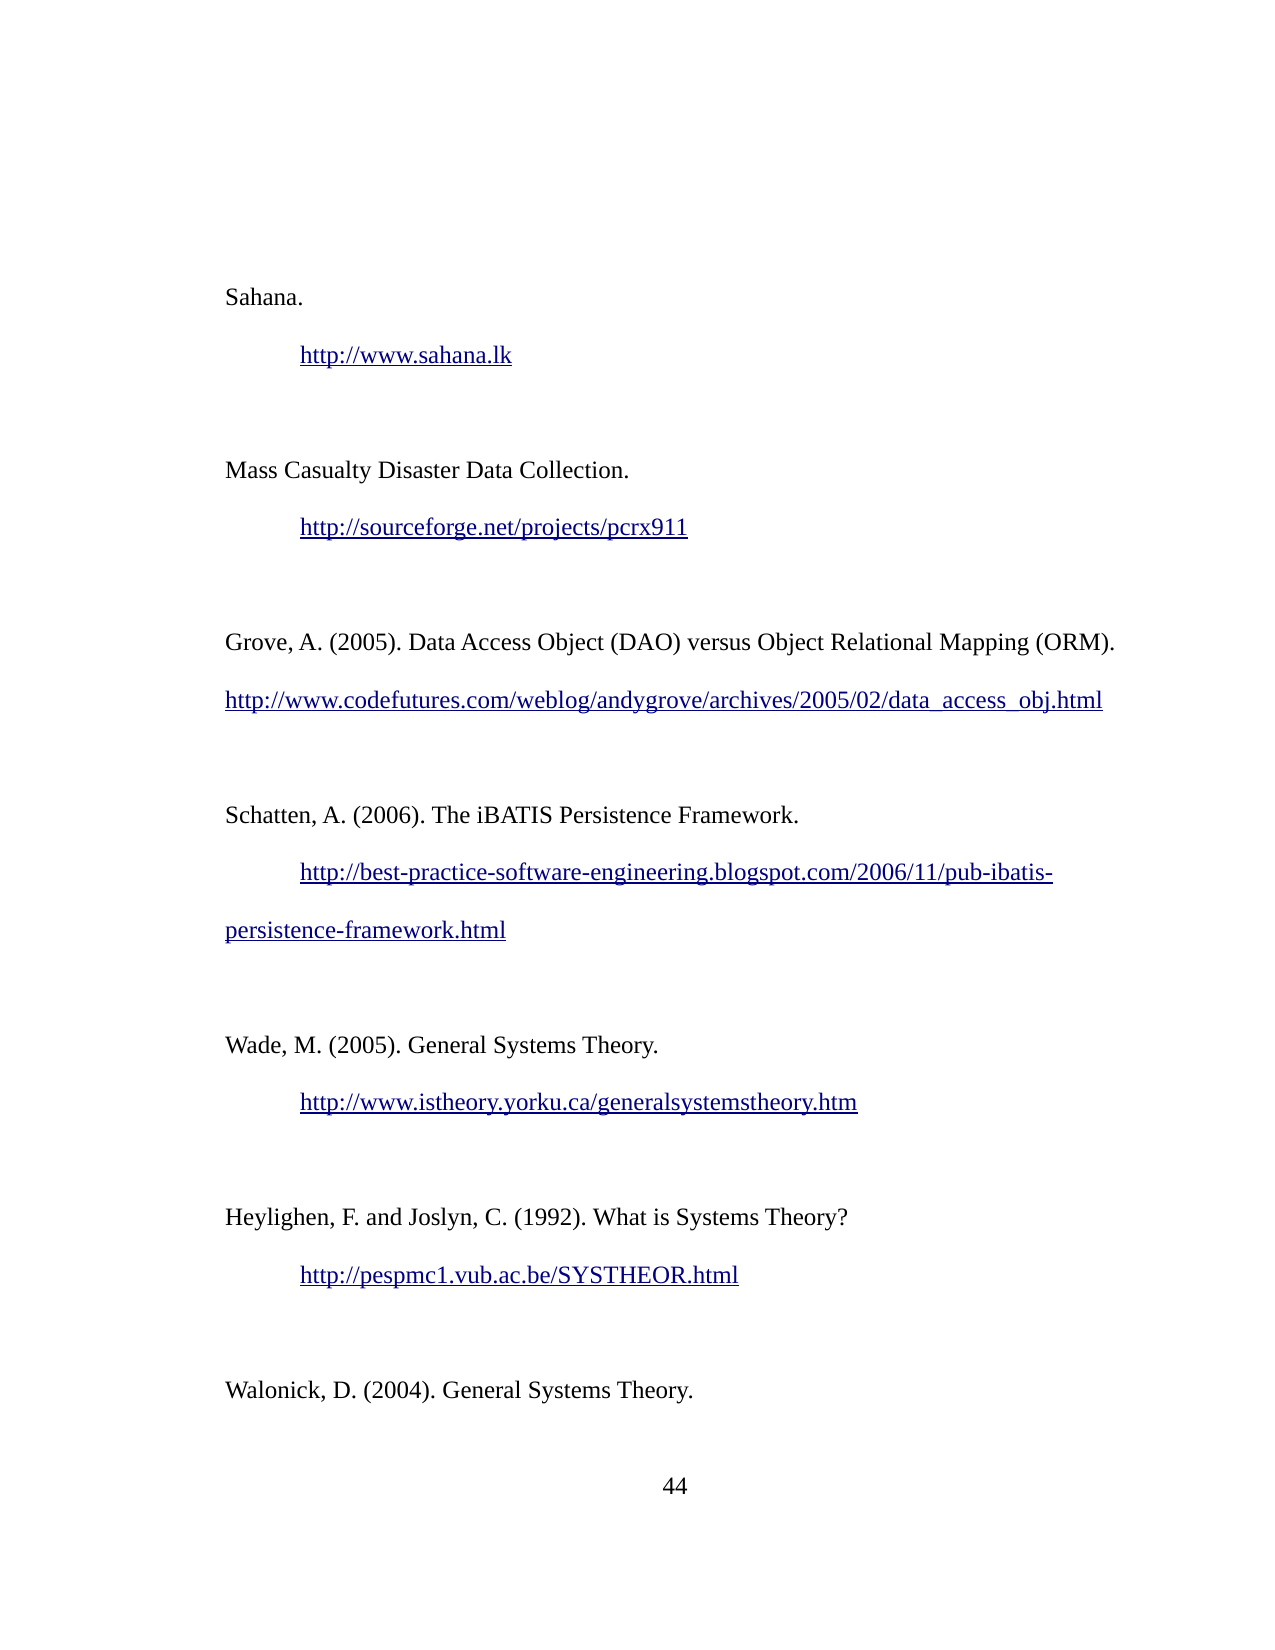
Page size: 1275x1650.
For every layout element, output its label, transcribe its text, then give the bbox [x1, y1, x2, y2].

text Grove, A. (2005). Data Access Object (DAO) versus Object Relational Mapping (ORM). http://www.codefutures.com/weblog/andygrove/archives/2005/02/data_access_obj.html [225, 627, 1125, 714]
text Walonick, D. (2004). General Systems Theory. [225, 1375, 1125, 1404]
text Schatten, A. (2006). The iBATIS Persistence Framework. [225, 800, 1125, 829]
text Sahana. [225, 282, 1125, 311]
text http://best-practice-software-engineering.blogspot.com/2006/11/pub-ibatis-persistence-framework.html [225, 857, 1125, 944]
text Mass Casualty Disaster Data Collection. [225, 455, 1125, 484]
text http://pespmc1.vub.ac.be/SYSTHEOR.html [225, 1260, 1125, 1289]
text Heylighen, F. and Joslyn, C. (1992). What is Systems Theory? [225, 1202, 1125, 1231]
text Wade, M. (2005). General Systems Theory. http://www.istheory.yorku.ca/generalsystemstheory.htm [225, 1030, 1125, 1116]
text http://www.sahana.lk [225, 340, 1125, 369]
text http://sourceforge.net/projects/pcrx911 [225, 512, 1125, 541]
